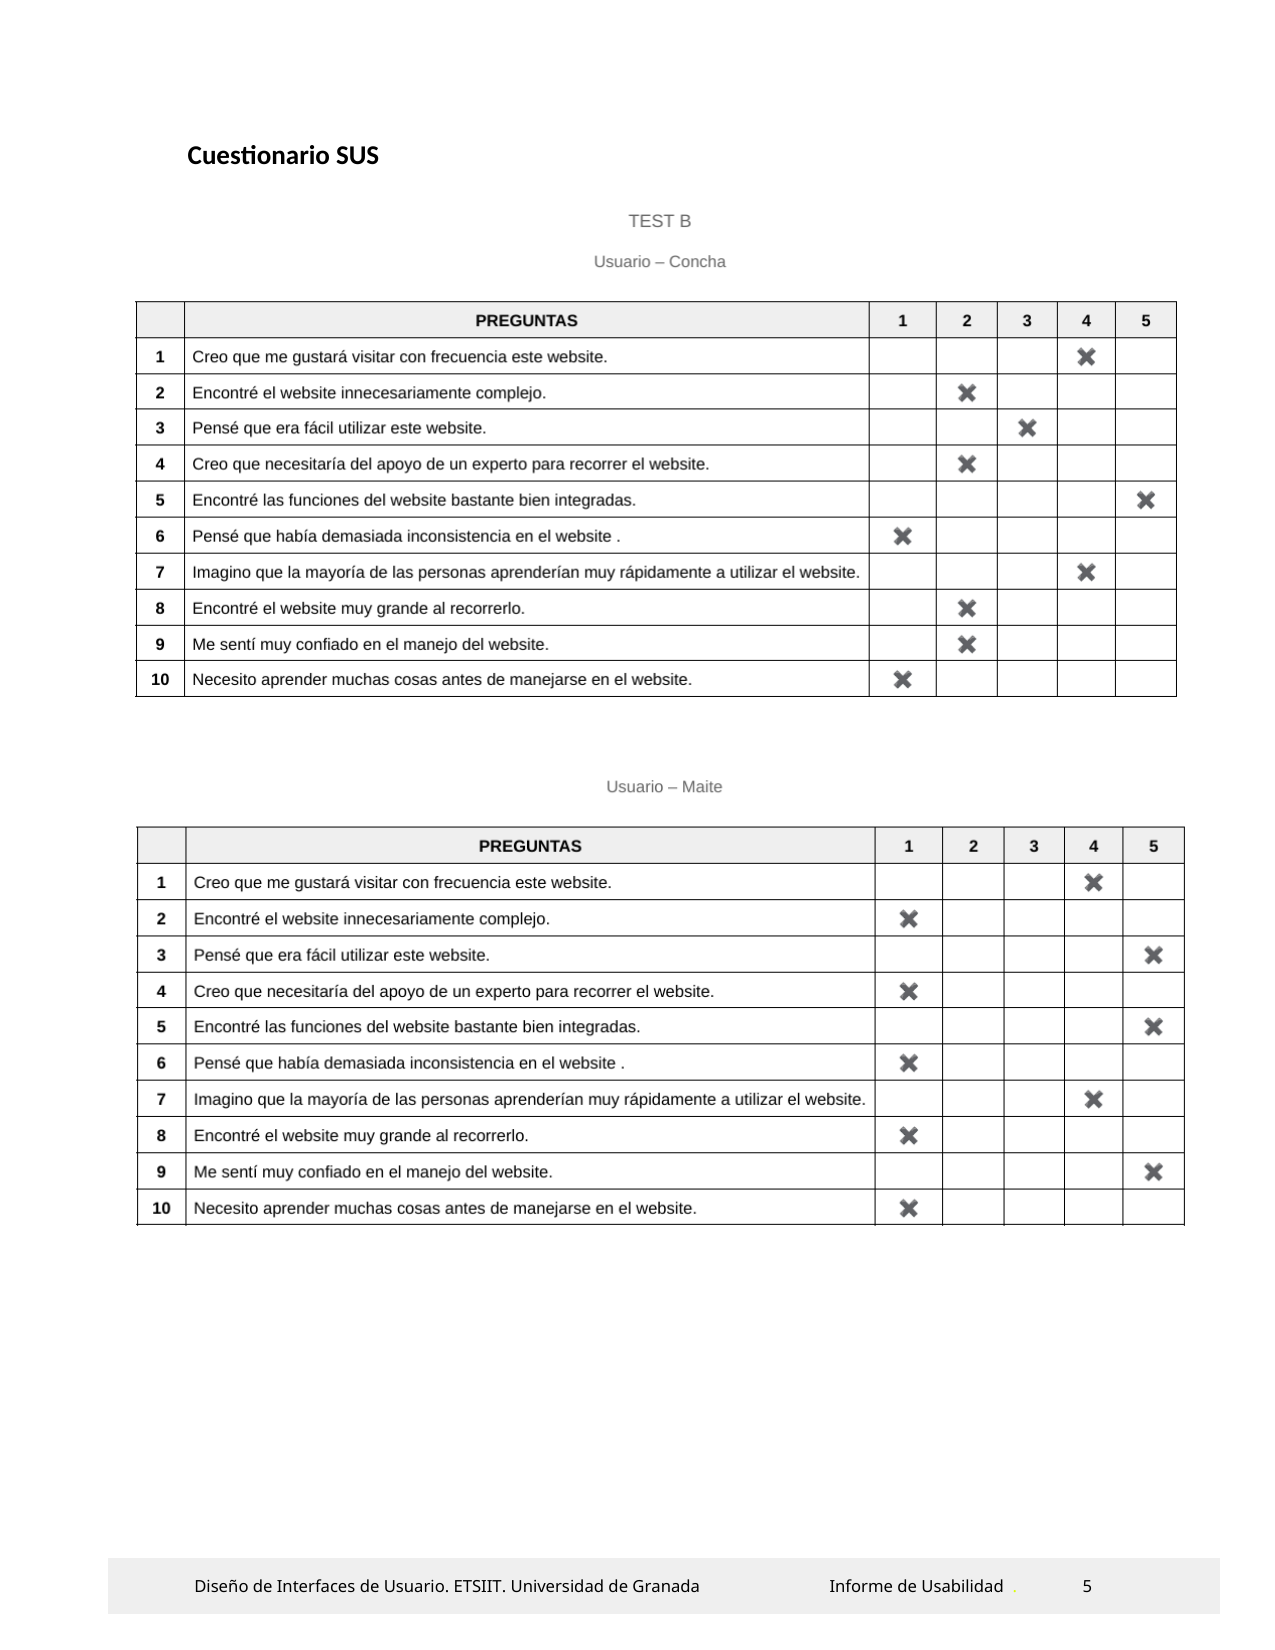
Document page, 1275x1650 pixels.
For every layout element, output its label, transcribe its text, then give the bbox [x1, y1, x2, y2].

picture [119, 200, 1194, 713]
picture [123, 760, 1199, 1242]
text Cuestionario SUS [187, 138, 1125, 171]
